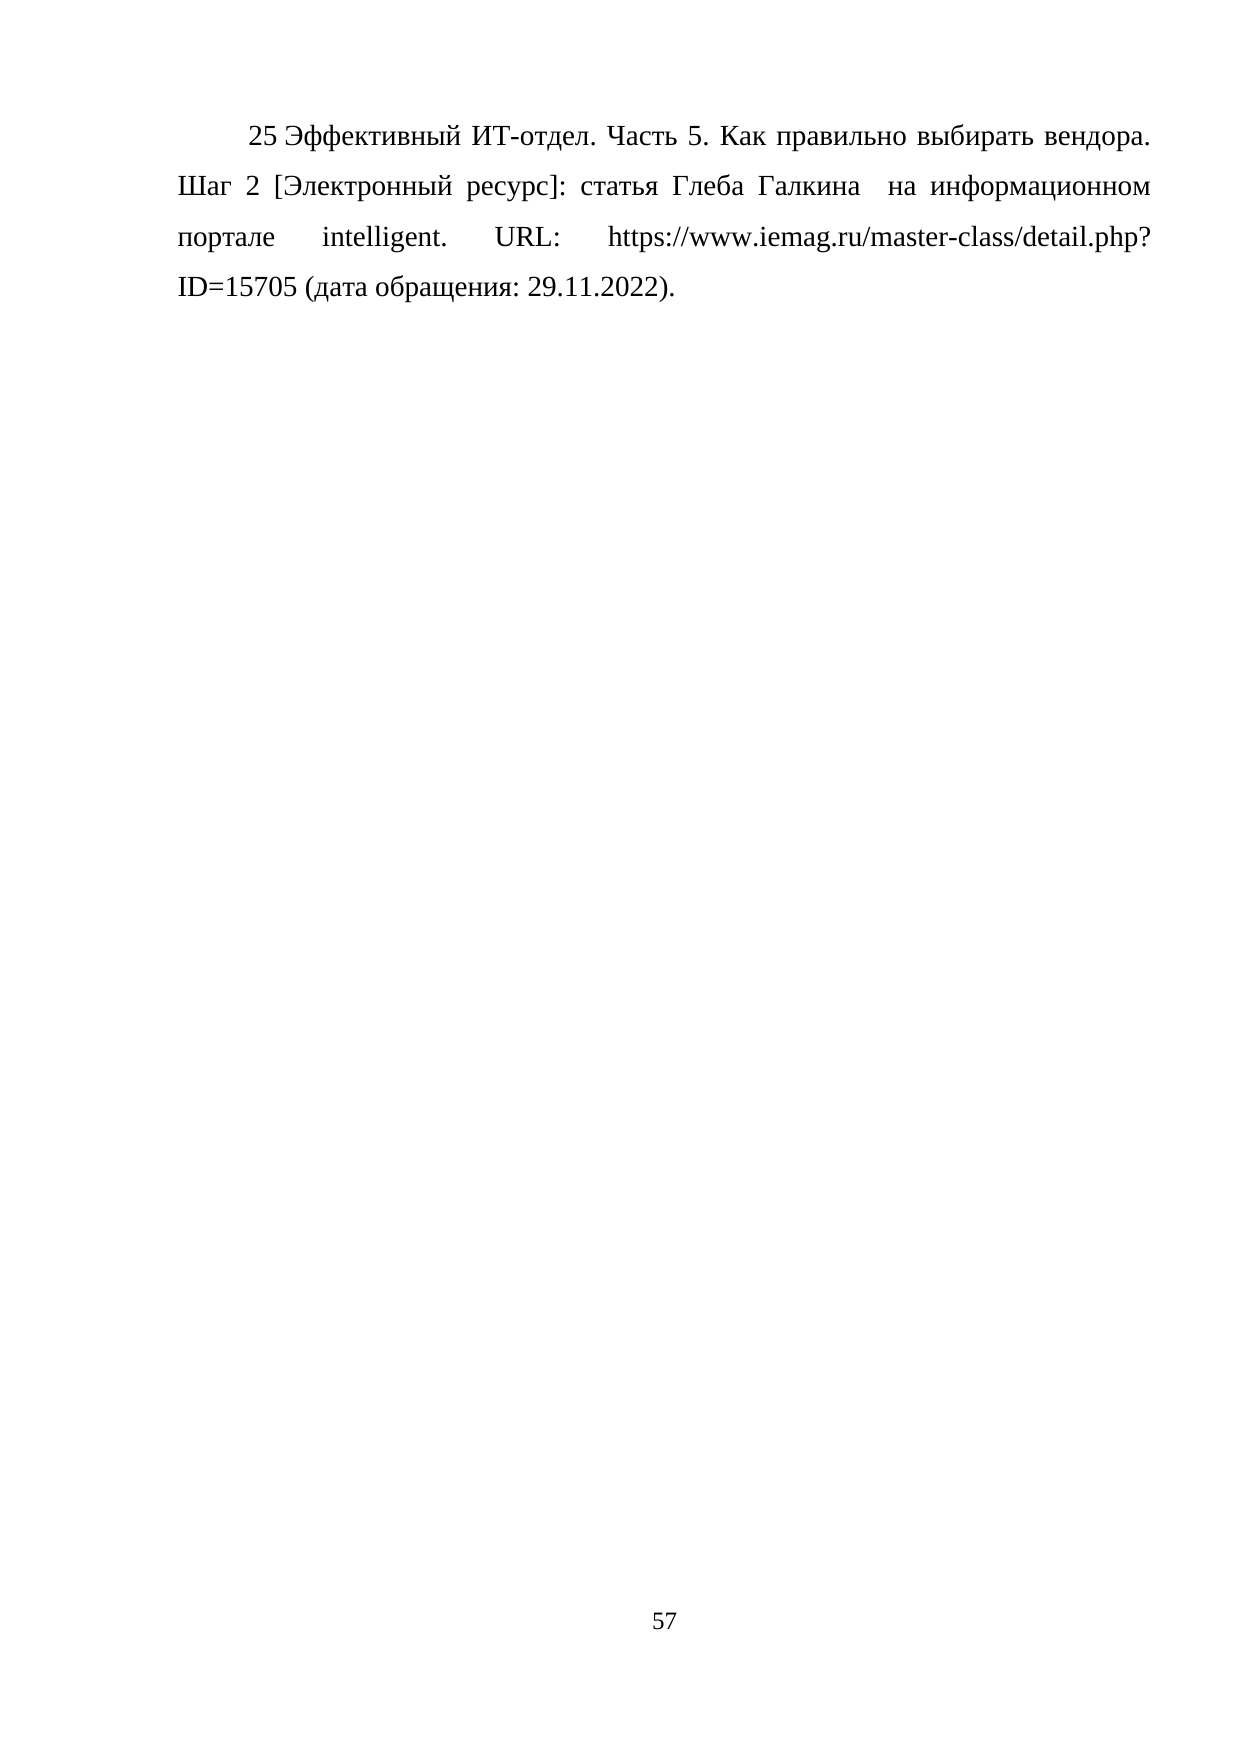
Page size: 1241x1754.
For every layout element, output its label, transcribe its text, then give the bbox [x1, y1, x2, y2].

list Эффективный ИТ-отдел. Часть 5. Как правильно выбирать вендора. Шаг 2 [Электронный ресурс]: статья Глеба Галкина на информационном портале intelligent. URL: https://www.iemag.ru/master-class/detail.php?ID=15705 (дата обращения: 29.11.2022). [177, 118, 1152, 303]
